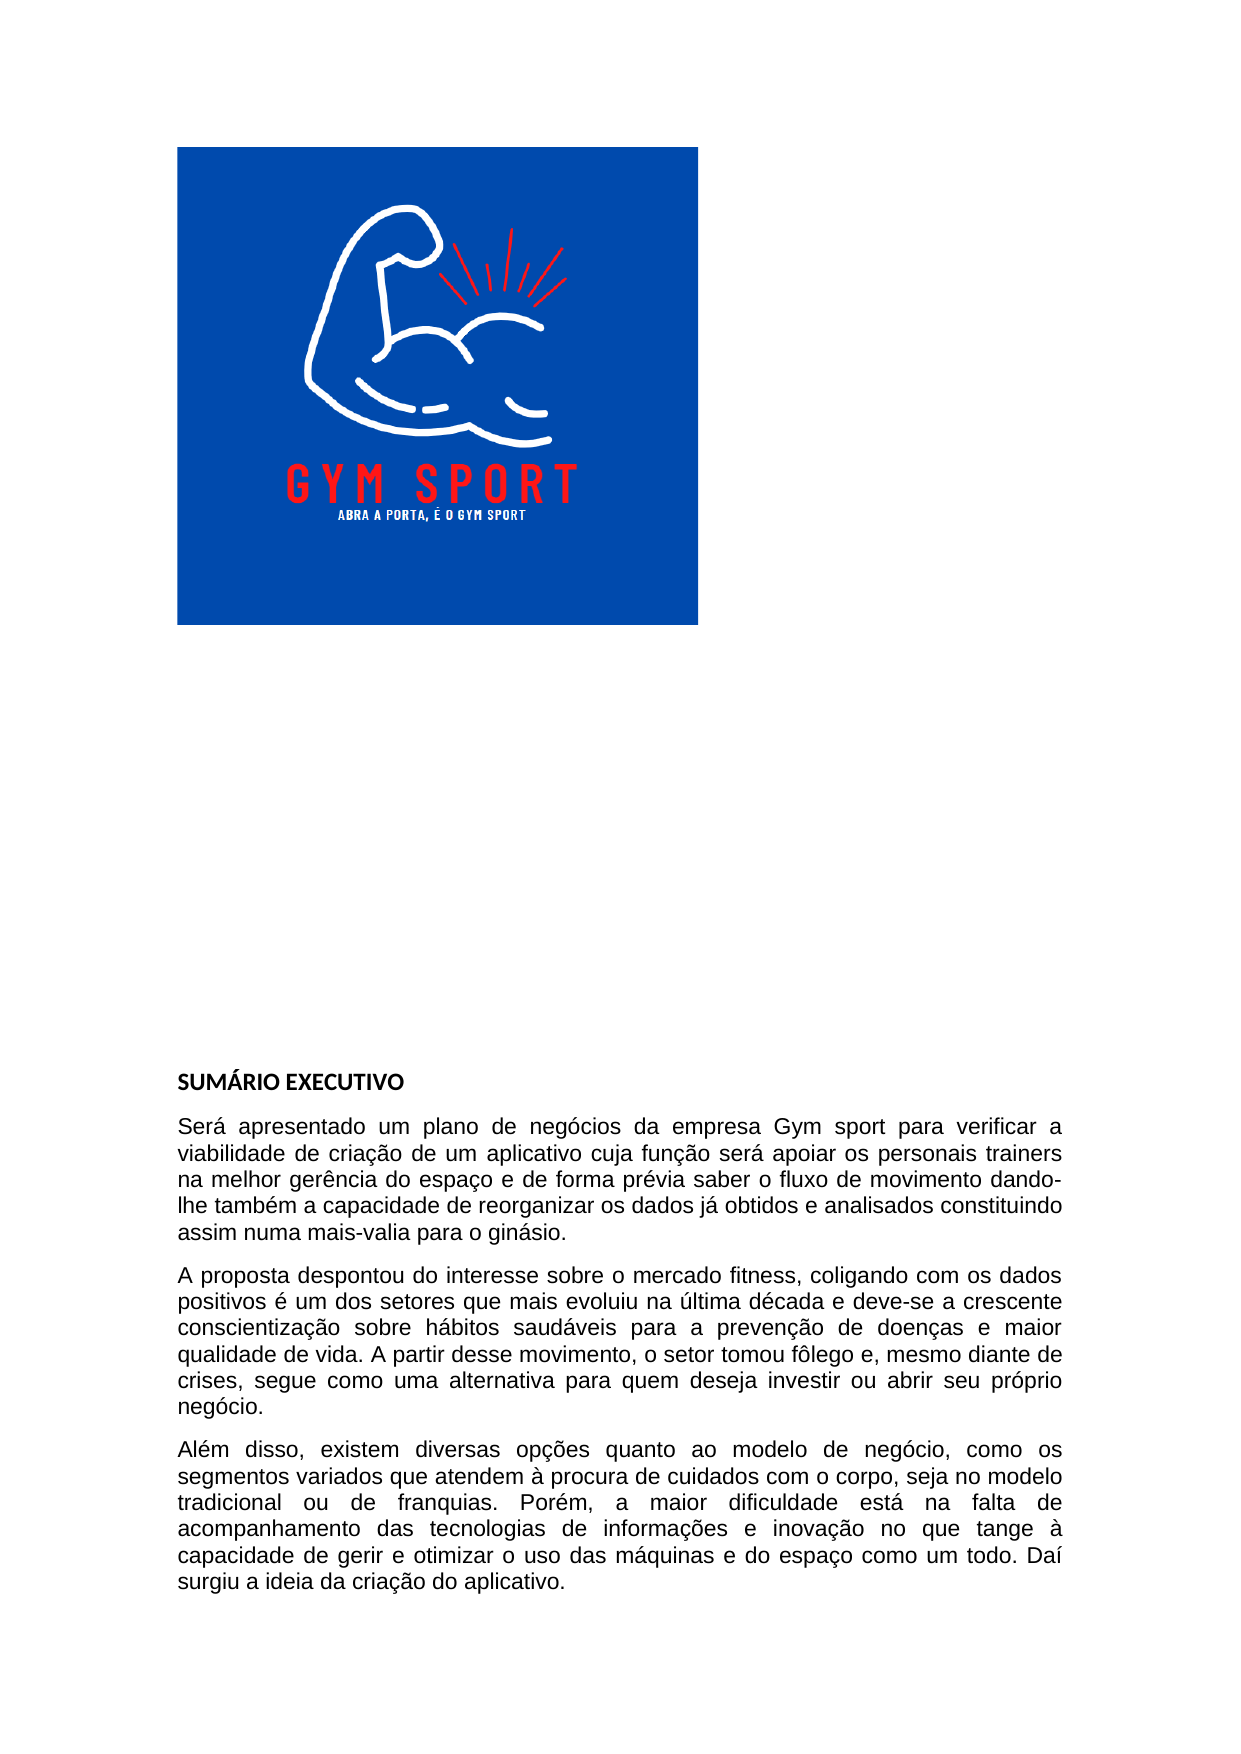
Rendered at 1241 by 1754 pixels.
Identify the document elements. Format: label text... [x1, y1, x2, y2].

text SUMÁRIO EXECUTIVO [177, 1066, 1063, 1096]
text Além disso, existem diversas opções quanto ao modelo de negócio, como os segmentos variados que atendem à procura de cuidados com o corpo, seja no modelo tradicional ou de franquias. Porém, a maior dificuldade está na falta de acompanhamento das tecnologias de informações e inovação no que tange à capacidade de gerir e otimizar o uso das máquinas e do espaço como um todo. Daí surgiu a ideia da criação do aplicativo. [177, 1436, 1063, 1594]
text Será apresentado um plano de negócios da empresa Gym sport para verificar a viabilidade de criação de um aplicativo cuja função será apoiar os personais trainers na melhor gerência do espaço e de forma prévia saber o fluxo de movimento dando-lhe também a capacidade de reorganizar os dados já obtidos e analisados constituindo assim numa mais-valia para o ginásio. [177, 1113, 1063, 1245]
text A proposta despontou do interesse sobre o mercado fitness, coligando com os dados positivos é um dos setores que mais evoluiu na última década e deve-se a crescente conscientização sobre hábitos saudáveis para a prevenção de doenças e maior qualidade de vida. A partir desse movimento, o setor tomou fôlego e, mesmo diante de crises, segue como uma alternativa para quem deseja investir ou abrir seu próprio negócio. [177, 1262, 1063, 1420]
